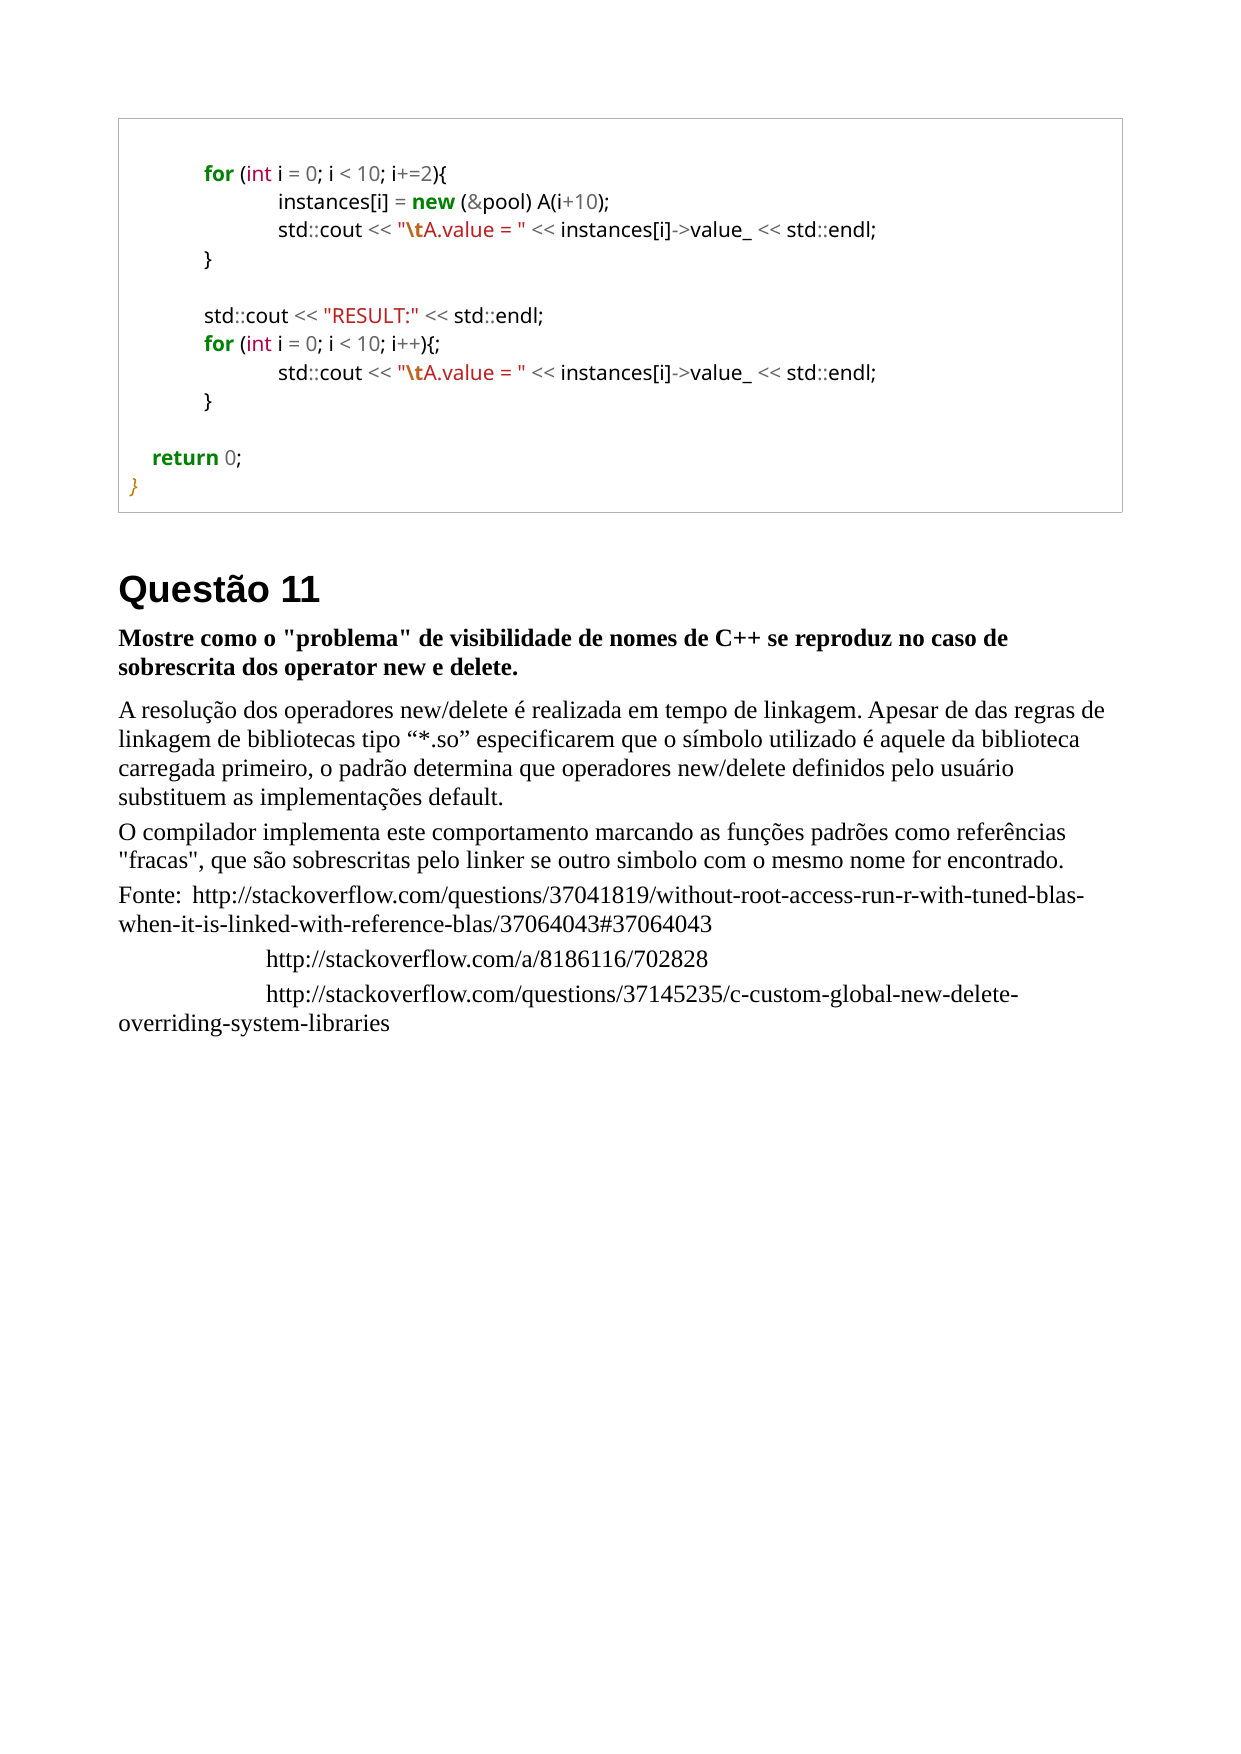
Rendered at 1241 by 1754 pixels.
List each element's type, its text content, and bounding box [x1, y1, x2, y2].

text Mostre como o "problema" de visibilidade de nomes de C++ se reproduz no caso de sobrescrita dos operator new e delete. [118, 623, 1122, 681]
text Fonte: http://stackoverflow.com/questions/37041819/without-root-access-run-r-with-tuned-blas-when-it-is-linked-with-reference-blas/37064043#37064043 [118, 881, 1122, 938]
subtitle Questão 11 [118, 567, 1122, 611]
text A resolução dos operadores new/delete é realizada em tempo de linkagem. Apesar de das regras de linkagem de bibliotecas tipo “*.so” especificarem que o símbolo utilizado é aquele da biblioteca carregada primeiro, o padrão determina que operadores new/delete definidos pelo usuário substituem as implementações default. [118, 696, 1122, 811]
text http://stackoverflow.com/questions/37145235/c-custom-global-new-delete-overriding-system-libraries [118, 979, 1122, 1037]
text O compilador implementa este comportamento marcando as funções padrões como referências "fracas", que são sobrescritas pelo linker se outro simbolo com o mesmo nome for encontrado. [118, 817, 1122, 874]
text http://stackoverflow.com/a/8186116/702828 [118, 944, 1122, 973]
table_cell for (int i = 0; i < 10; i+=2){ instances[i] = new (&pool) A(i+10); std::cout << "\tA.value = " << instances[i]->value_ << std::endl; } std::cout << "RESULT:" << std::endl; for (int i = 0; i < 10; i++){; std::cout << "\tA.value = " << instances[i]->value_ << std::endl; } return 0; } [119, 119, 1122, 512]
